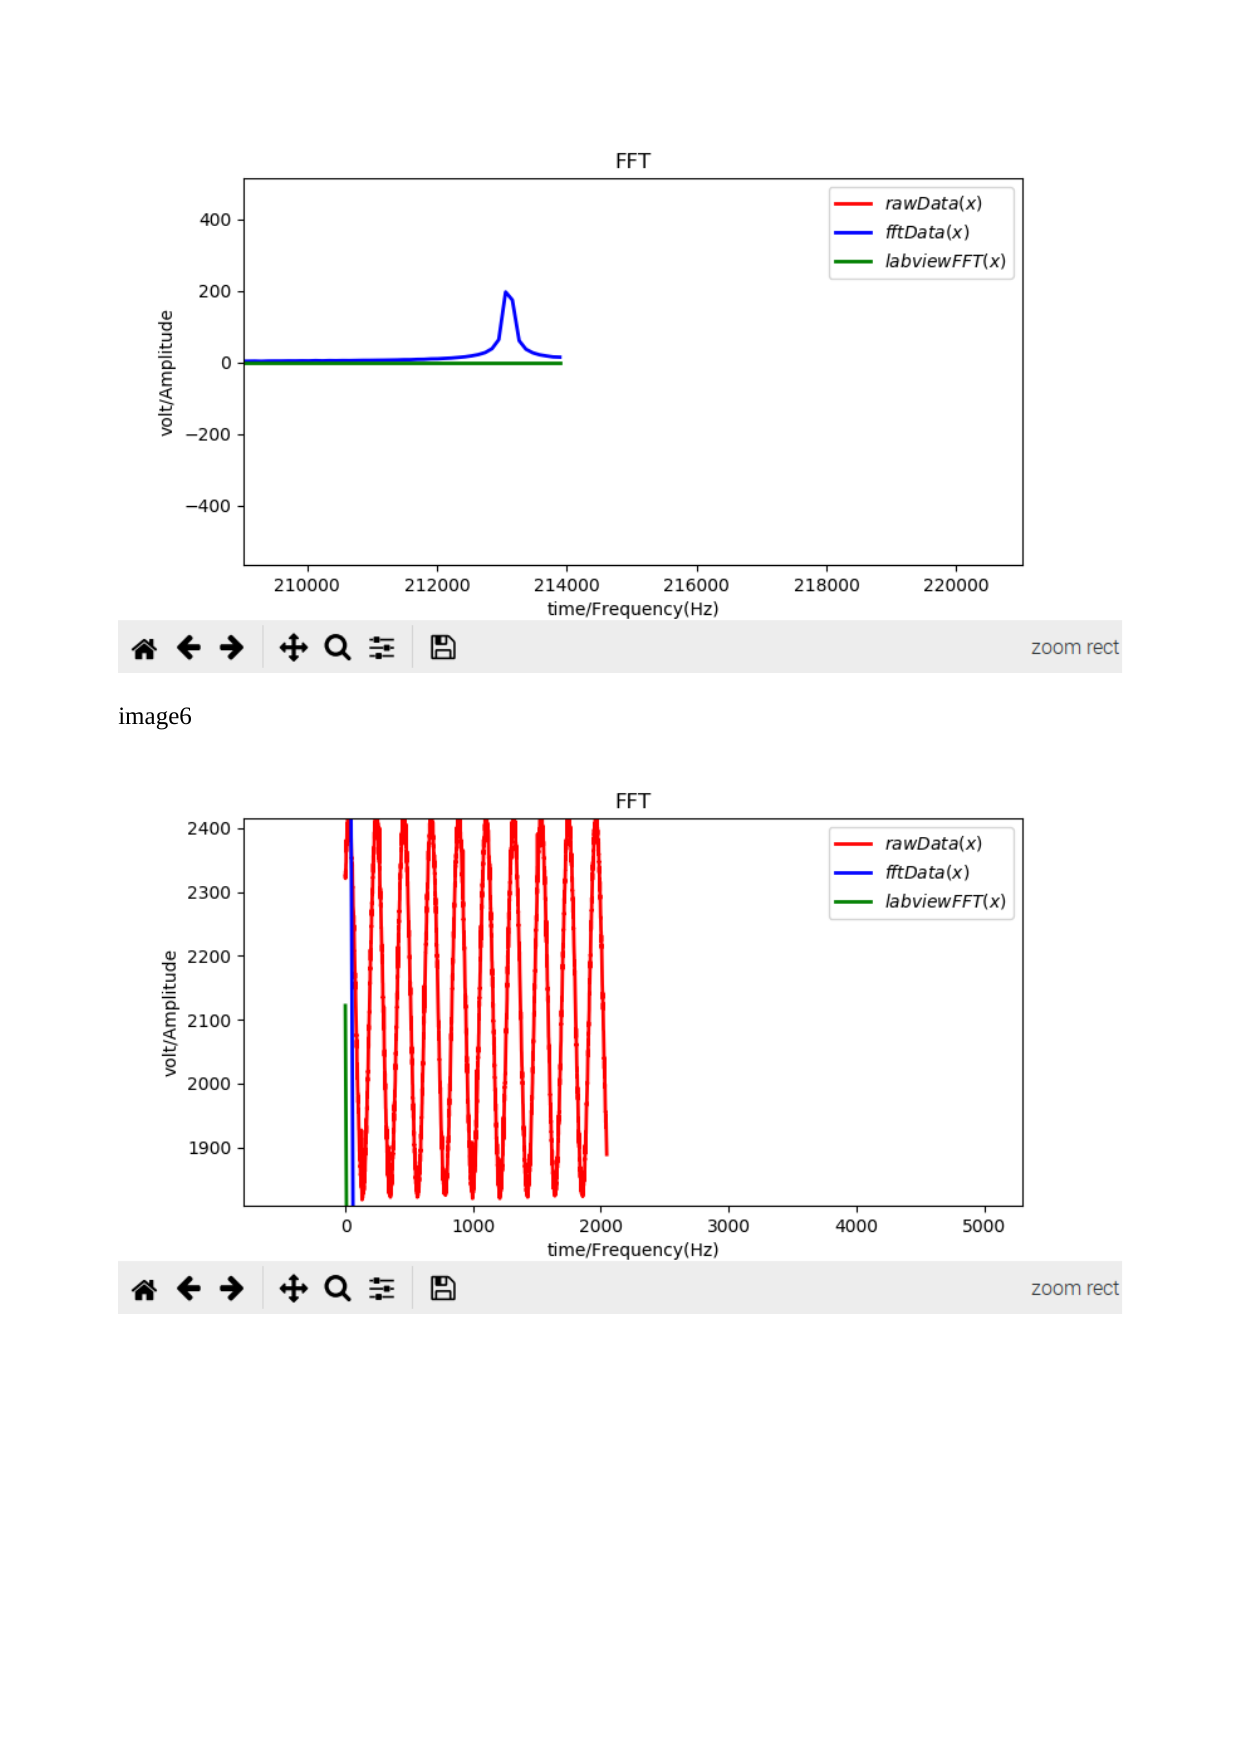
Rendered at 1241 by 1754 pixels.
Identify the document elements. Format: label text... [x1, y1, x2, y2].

picture [118, 758, 1123, 1314]
picture [118, 118, 1123, 673]
text image6 [118, 701, 1122, 730]
